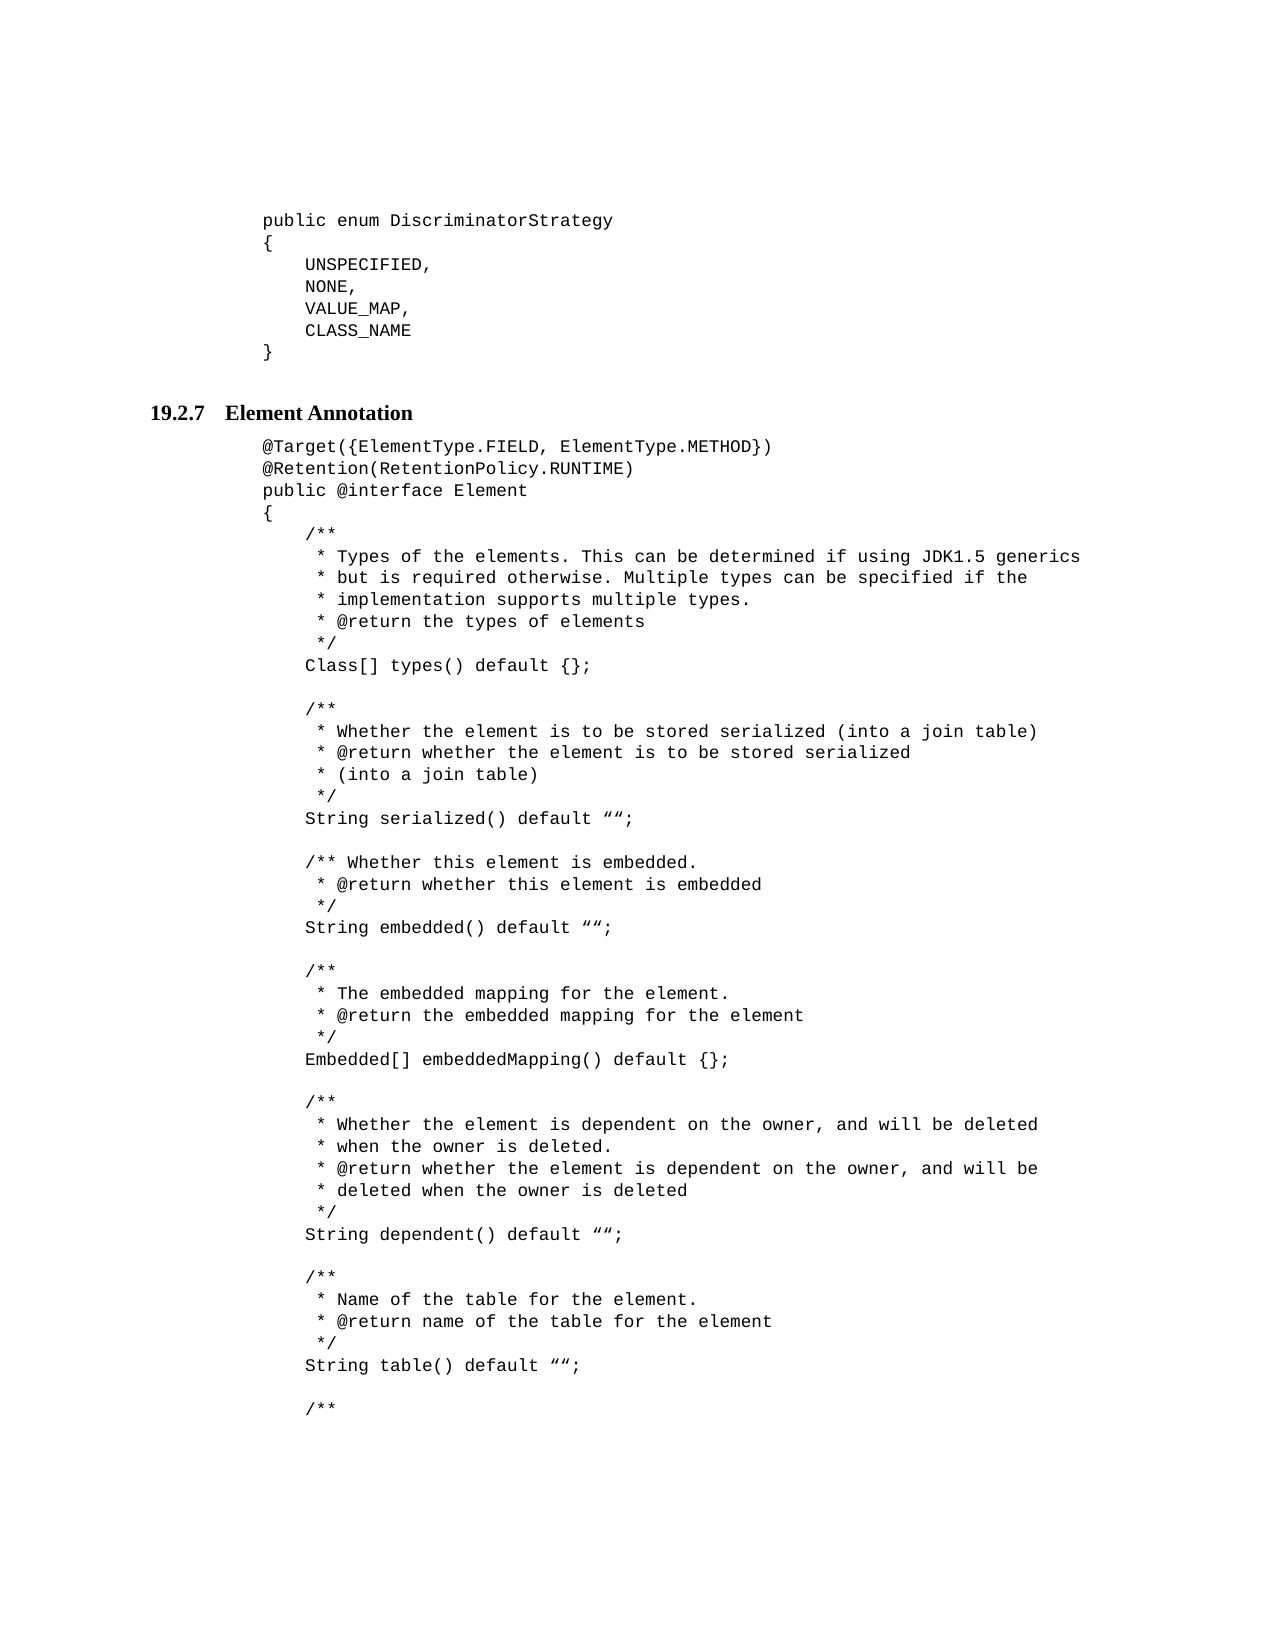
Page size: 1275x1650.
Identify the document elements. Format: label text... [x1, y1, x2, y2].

text UNSPECIFIED, [262, 254, 1125, 276]
text */ [262, 786, 1125, 808]
text * Whether the element is dependent on the owner, and will be deleted [262, 1114, 1125, 1136]
text */ [262, 1202, 1125, 1223]
text /** Whether this element is embedded. [262, 852, 1125, 873]
text public @interface Element [262, 480, 1125, 502]
text } [262, 341, 1125, 363]
text * @return whether this element is embedded [262, 873, 1125, 895]
text * @return whether the element is dependent on the owner, and will be [262, 1158, 1125, 1180]
text String table() default ““; [262, 1355, 1125, 1377]
text * (into a join table) [262, 764, 1125, 786]
text NONE, [262, 276, 1125, 297]
text */ [262, 895, 1125, 917]
text * Whether the element is to be stored serialized (into a join table) [262, 720, 1125, 742]
text * @return the types of elements [262, 611, 1125, 633]
text */ [262, 1027, 1125, 1048]
text public enum DiscriminatorStrategy [262, 210, 1125, 232]
text Embedded[] embeddedMapping() default {}; [262, 1048, 1125, 1070]
text VALUE_MAP, [262, 297, 1125, 319]
text /** [262, 1092, 1125, 1114]
text /** [262, 1398, 1125, 1420]
text String dependent() default ““; [262, 1223, 1125, 1245]
text @Retention(RetentionPolicy.RUNTIME) [262, 458, 1125, 480]
text */ [262, 633, 1125, 655]
text @Target({ElementType.FIELD, ElementType.METHOD}) [262, 436, 1125, 458]
text CLASS_NAME [262, 319, 1125, 341]
text /** [262, 698, 1125, 720]
text * when the owner is deleted. [262, 1136, 1125, 1158]
text /** [262, 523, 1125, 545]
text Class[] types() default {}; [262, 655, 1125, 677]
text * Types of the elements. This can be determined if using JDK1.5 generics [262, 545, 1125, 567]
text * @return whether the element is to be stored serialized [262, 742, 1125, 764]
text { [262, 232, 1125, 254]
text * The embedded mapping for the element. [262, 983, 1125, 1005]
text /** [262, 961, 1125, 983]
text * Name of the table for the element. [262, 1289, 1125, 1311]
text * implementation supports multiple types. [262, 589, 1125, 611]
text */ [262, 1333, 1125, 1355]
text String serialized() default ““; [262, 808, 1125, 830]
text * @return the embedded mapping for the element [262, 1005, 1125, 1027]
text String embedded() default ““; [262, 917, 1125, 939]
subtitle Element Annotation [150, 399, 1125, 426]
text /** [262, 1267, 1125, 1289]
text * deleted when the owner is deleted [262, 1180, 1125, 1202]
text * @return name of the table for the element [262, 1311, 1125, 1333]
text { [262, 502, 1125, 523]
text * but is required otherwise. Multiple types can be specified if the [262, 567, 1125, 589]
